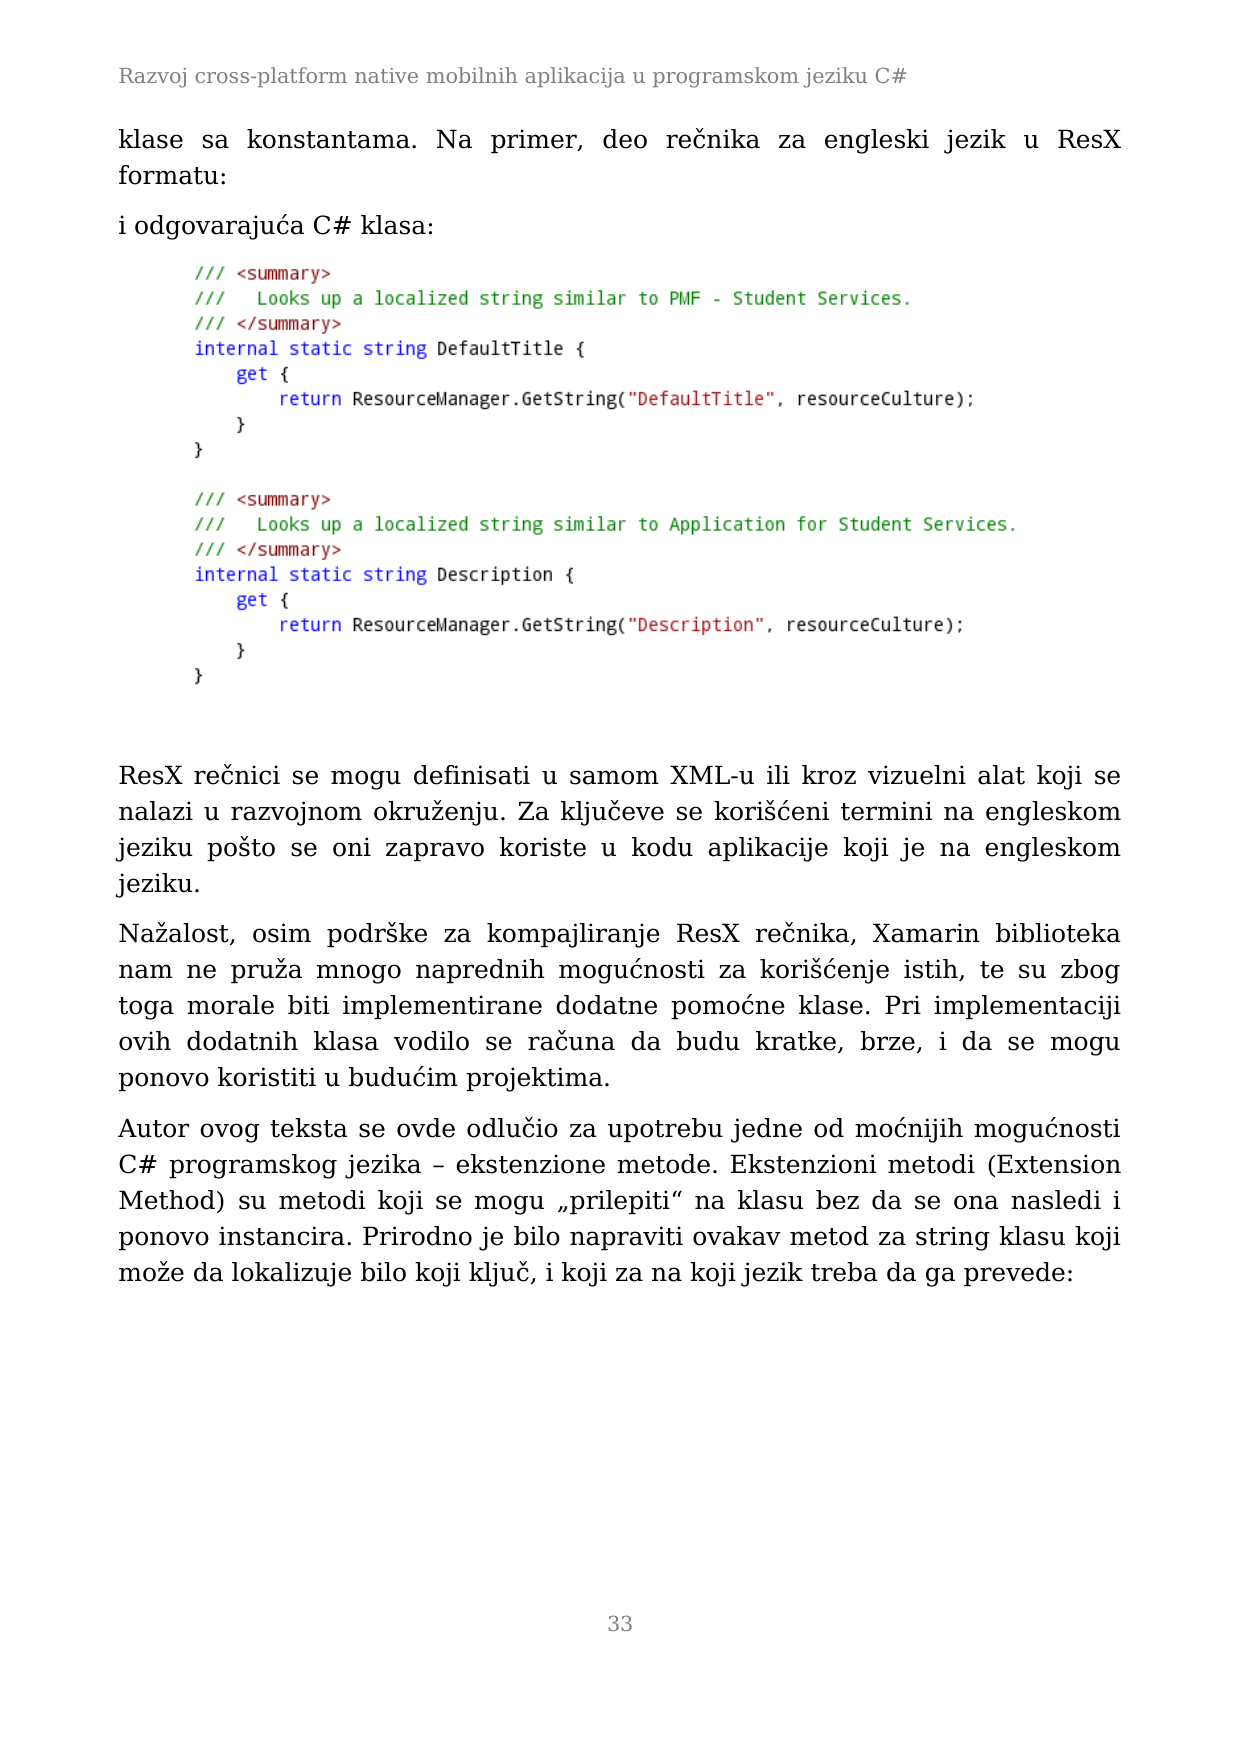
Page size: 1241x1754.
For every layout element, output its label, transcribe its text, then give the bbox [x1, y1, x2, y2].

text Nažalost, osim podrške za kompajliranje ResX rečnika, Xamarin biblioteka nam ne pruža mnogo naprednih mogućnosti za korišćenje istih, te su zbog toga morale biti implementirane dodatne pomoćne klase. Pri implementaciji ovih dodatnih klasa vodilo se računa da budu kratke, brze, i da se mogu ponovo koristiti u budućim projektima. [118, 918, 1122, 1092]
text i odgovarajuća C# klasa: [118, 210, 1122, 240]
text Autor ovog teksta se ovde odlučio za upotrebu jedne od moćnijih mogućnosti C# programskog jezika – ekstenzione metode. Ekstenzioni metodi (Extension Method) su metodi koji se mogu „prilepiti“ na klasu bez da se ona nasledi i ponovo instancira. Prirodno je bilo napraviti ovakav metod za string klasu koji može da lokalizuje bilo koji ključ, i koji za na koji jezik treba da ga prevede: [118, 1112, 1122, 1286]
text ResX rečnici se mogu definisati u samom XML-u ili kroz vizuelni alat koji se nalazi u razvojnom okruženju. Za ključeve se korišćeni termini na engleskom jeziku pošto se oni zapravo koriste u kodu aplikacije koji je na engleskom jeziku. [118, 760, 1122, 898]
picture [173, 260, 1067, 704]
text klase sa konstantama. Na primer, deo rečnika za engleski jezik u ResX formatu: [118, 123, 1122, 189]
